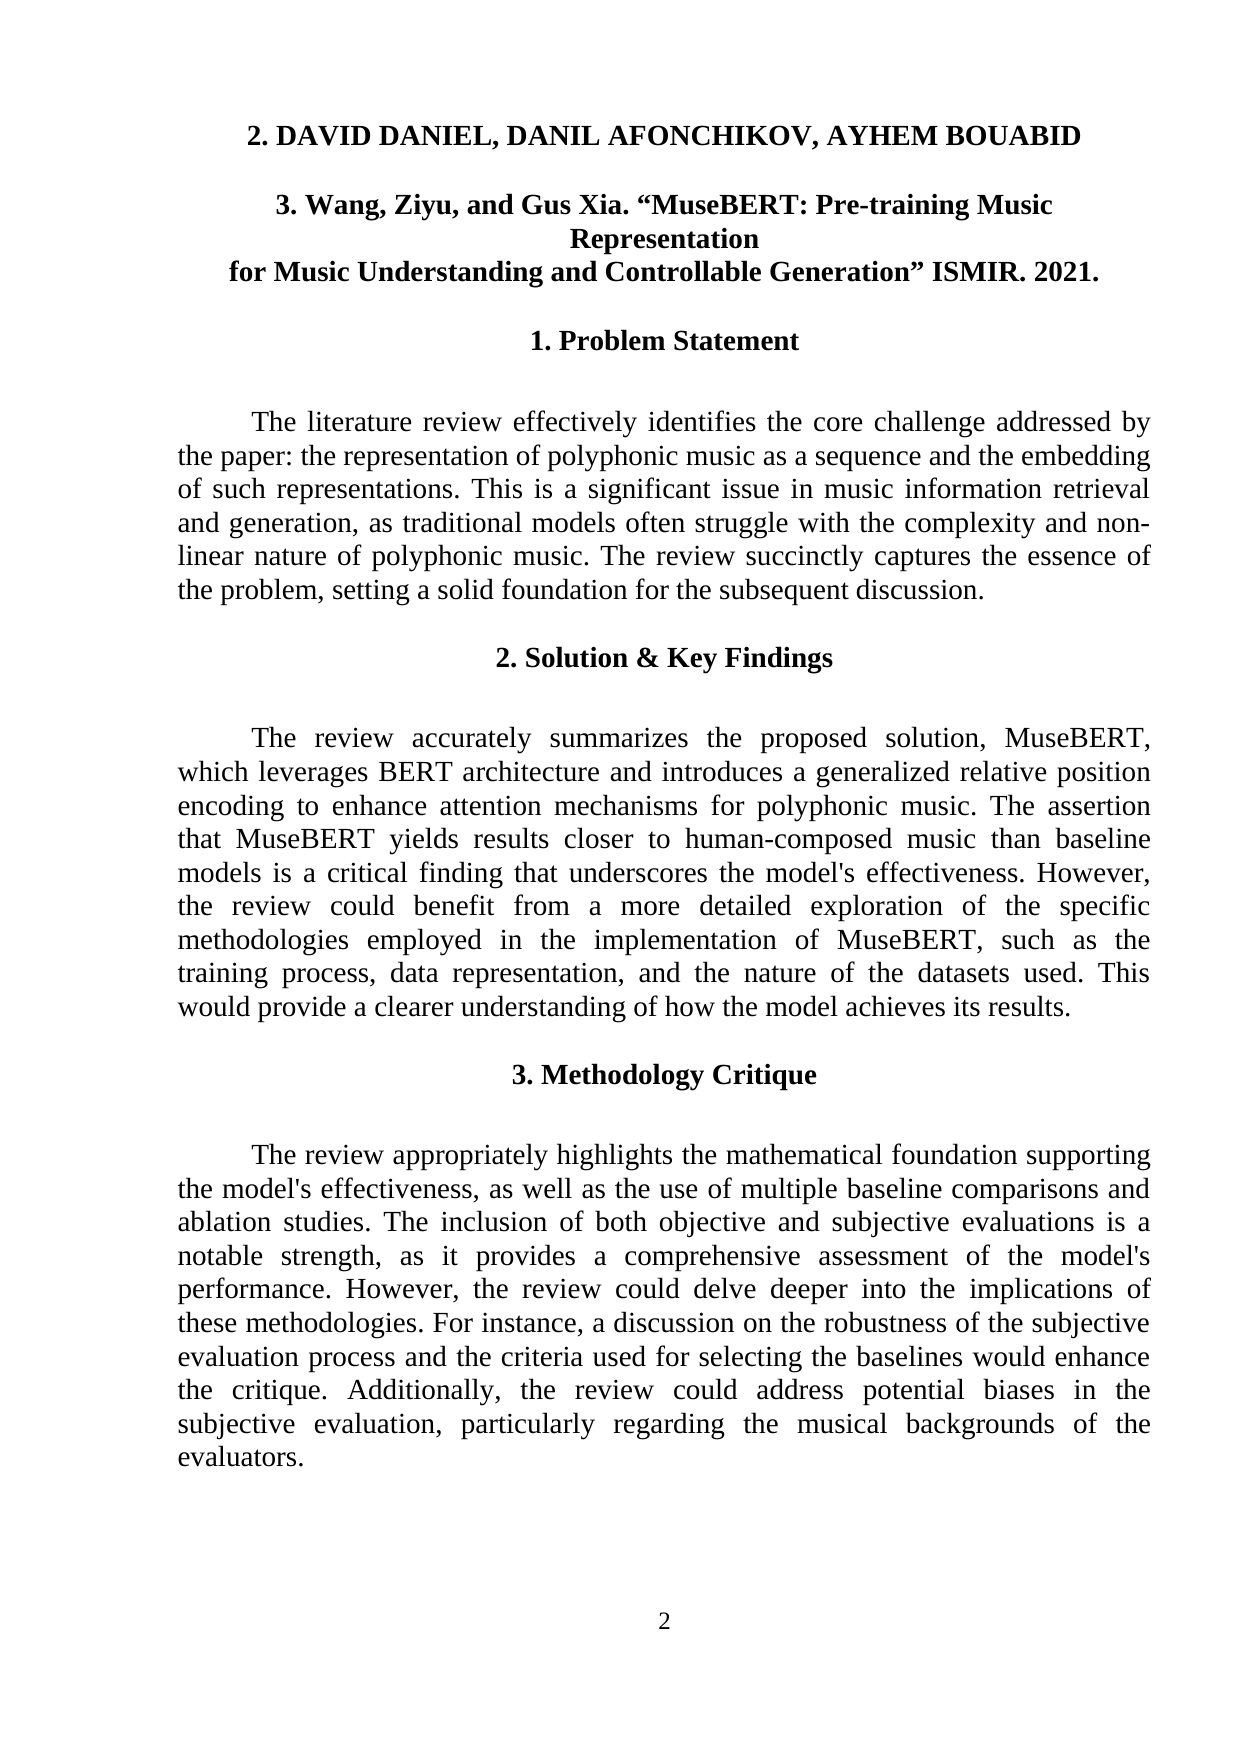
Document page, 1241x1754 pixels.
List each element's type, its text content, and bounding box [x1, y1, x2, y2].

subtitle 3. Wang, Ziyu, and Gus Xia. “MuseBERT: Pre-training Music Representation for Music Understanding and Controllable Generation” ISMIR. 2021. [177, 187, 1152, 288]
text The literature review effectively identifies the core challenge addressed by the paper: the representation of polyphonic music as a sequence and the embedding of such representations. This is a significant issue in music information retrieval and generation, as traditional models often struggle with the complexity and non-linear nature of polyphonic music. The review succinctly captures the essence of the problem, setting a solid foundation for the subsequent discussion. [177, 404, 1152, 605]
subtitle 2. Solution & Key Findings [177, 640, 1152, 673]
text The review accurately summarizes the proposed solution, MuseBERT, which leverages BERT architecture and introduces a generalized relative position encoding to enhance attention mechanisms for polyphonic music. The assertion that MuseBERT yields results closer to human-composed music than baseline models is a critical finding that underscores the model's effectiveness. However, the review could benefit from a more detailed exploration of the specific methodologies employed in the implementation of MuseBERT, such as the training process, data representation, and the nature of the datasets used. This would provide a clearer understanding of how the model achieves its results. [177, 721, 1152, 1022]
subtitle 1. Problem Statement [177, 323, 1152, 357]
text The review appropriately highlights the mathematical foundation supporting the model's effectiveness, as well as the use of multiple baseline comparisons and ablation studies. The inclusion of both objective and subjective evaluations is a notable strength, as it provides a comprehensive assessment of the model's performance. However, the review could delve deeper into the implications of these methodologies. For instance, a discussion on the robustness of the subjective evaluation process and the criteria used for selecting the baselines would enhance the critique. Additionally, the review could address potential biases in the subjective evaluation, particularly regarding the musical backgrounds of the evaluators. [177, 1137, 1152, 1473]
subtitle 2. David Daniel, Danil Afonchikov, Ayhem Bouabid [177, 118, 1152, 152]
subtitle 3. Methodology Critique [177, 1057, 1152, 1090]
